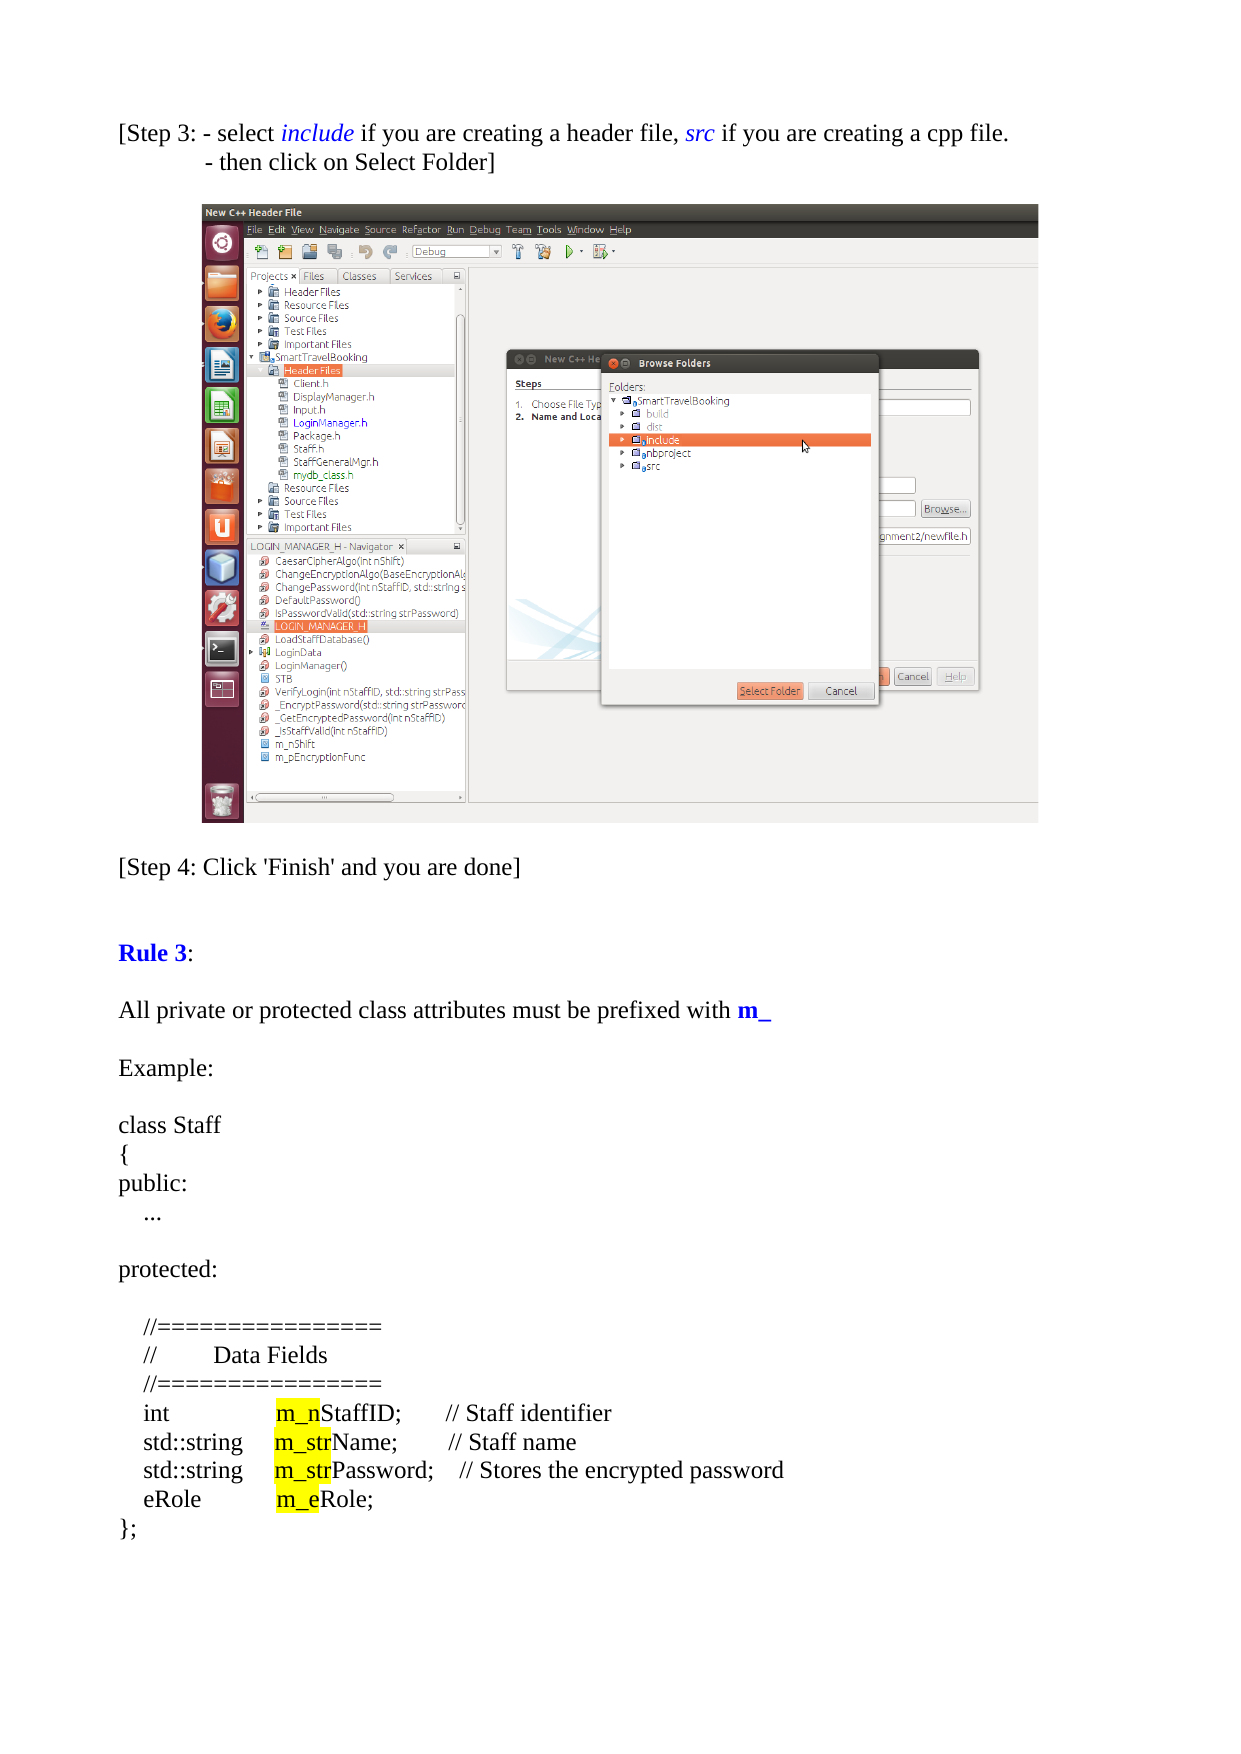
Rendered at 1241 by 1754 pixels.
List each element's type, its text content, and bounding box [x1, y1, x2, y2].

text //================ [118, 1369, 1122, 1398]
text // Data Fields [118, 1340, 1122, 1369]
text public: [118, 1168, 1122, 1197]
text ... [118, 1197, 1122, 1225]
text [Step 3: - select include if you are creating a header file, src if you are creating a cpp file. [118, 118, 1122, 147]
text Example: [118, 1053, 1122, 1082]
text All private or protected class attributes must be prefixed with m_ [118, 995, 1122, 1024]
text }; [118, 1513, 1122, 1542]
text protected: [118, 1254, 1122, 1283]
text //================ [118, 1312, 1122, 1340]
text { [118, 1139, 1122, 1168]
text - then click on Select Folder] [118, 147, 1122, 176]
text [Step 4: Click 'Finish' and you are done] [118, 852, 1122, 880]
text class Staff [118, 1110, 1122, 1139]
picture [201, 204, 1039, 823]
text Rule 3: [118, 938, 1122, 967]
text std::string m_strName; // Staff name [118, 1427, 1122, 1455]
text eRole m_eRole; [118, 1484, 1122, 1513]
text std::string m_strPassword; // Stores the encrypted password [118, 1455, 1122, 1484]
text int m_nStaffID; // Staff identifier [118, 1398, 1122, 1427]
